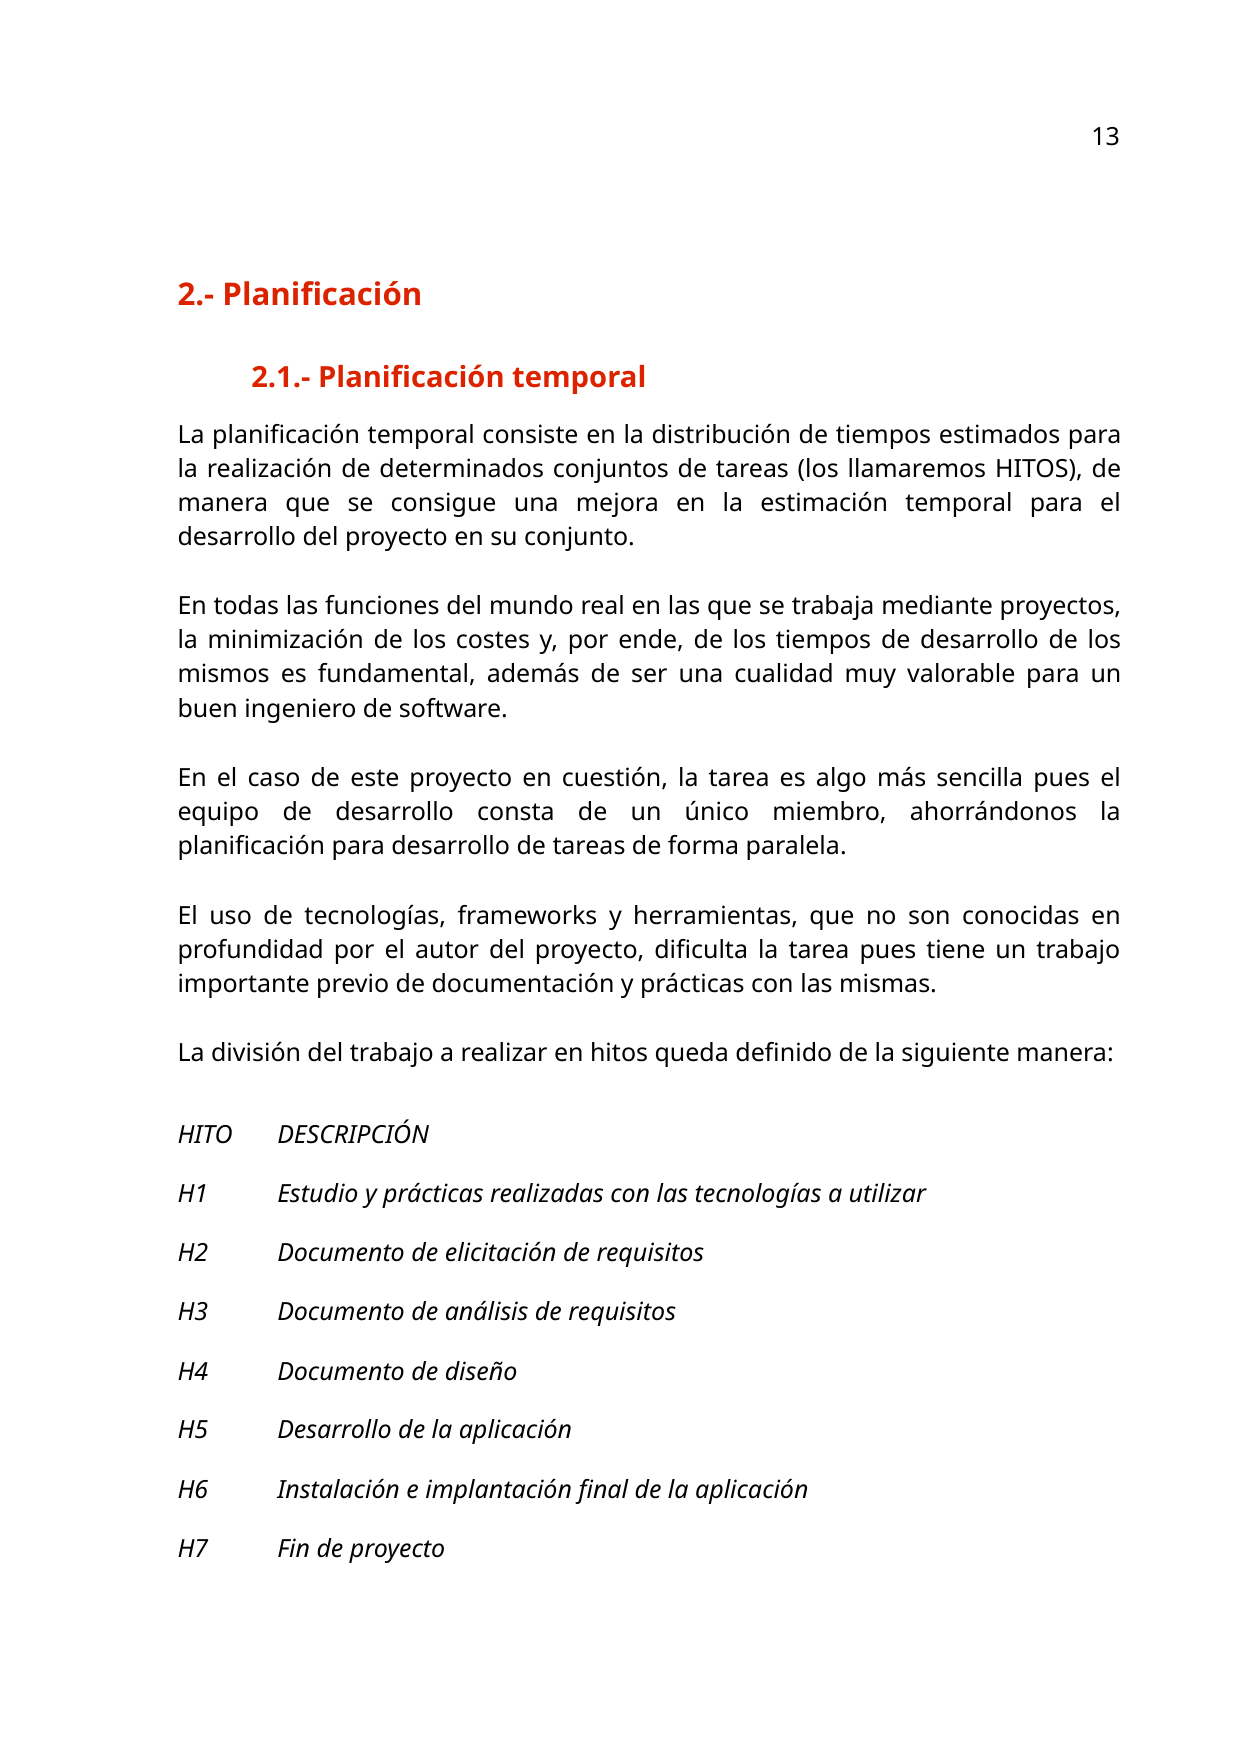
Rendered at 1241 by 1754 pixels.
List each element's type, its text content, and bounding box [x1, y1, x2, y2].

table_cell Instalación e implantación final de la aplicación [266, 1459, 1066, 1518]
table_cell H4 [166, 1341, 266, 1400]
table_cell H6 [166, 1459, 266, 1518]
text La división del trabajo a realizar en hitos queda definido de la siguiente manera: [177, 1035, 1122, 1069]
subtitle 2.- Planificación [177, 272, 1122, 314]
table_cell Documento de análisis de requisitos [266, 1282, 1066, 1341]
table_cell H5 [166, 1400, 266, 1459]
table_cell H1 [166, 1164, 266, 1222]
table_cell H3 [166, 1282, 266, 1341]
text La planificación temporal consiste en la distribución de tiempos estimados para la realización de determinados conjuntos de tareas (los llamaremos HITOS), de manera que se consigue una mejora en la estimación temporal para el desarrollo del proyecto en su conjunto. [177, 416, 1122, 553]
text En todas las funciones del mundo real en las que se trabaja mediante proyectos, la minimización de los costes y, por ende, de los tiempos de desarrollo de los mismos es fundamental, además de ser una cualidad muy valorable para un buen ingeniero de software. [177, 588, 1122, 724]
table_header DESCRIPCIÓN [266, 1104, 1066, 1163]
table_cell Fin de proyecto [266, 1518, 1066, 1577]
table_cell Estudio y prácticas realizadas con las tecnologías a utilizar [266, 1164, 1066, 1222]
table_header HITO [166, 1104, 266, 1163]
text En el caso de este proyecto en cuestión, la tarea es algo más sencilla pues el equipo de desarrollo consta de un único miembro, ahorrándonos la planificación para desarrollo de tareas de forma paralela. [177, 760, 1122, 862]
text El uso de tecnologías, frameworks y herramientas, que no son conocidas en profundidad por el autor del proyecto, dificulta la tarea pues tiene un trabajo importante previo de documentación y prácticas con las mismas. [177, 897, 1122, 999]
subtitle 2.1.- Planificación temporal [177, 356, 1122, 396]
table_cell Desarrollo de la aplicación [266, 1400, 1066, 1459]
table_cell Documento de elicitación de requisitos [266, 1223, 1066, 1282]
table_cell H2 [166, 1223, 266, 1282]
table_cell H7 [166, 1518, 266, 1577]
table_cell Documento de diseño [266, 1341, 1066, 1400]
